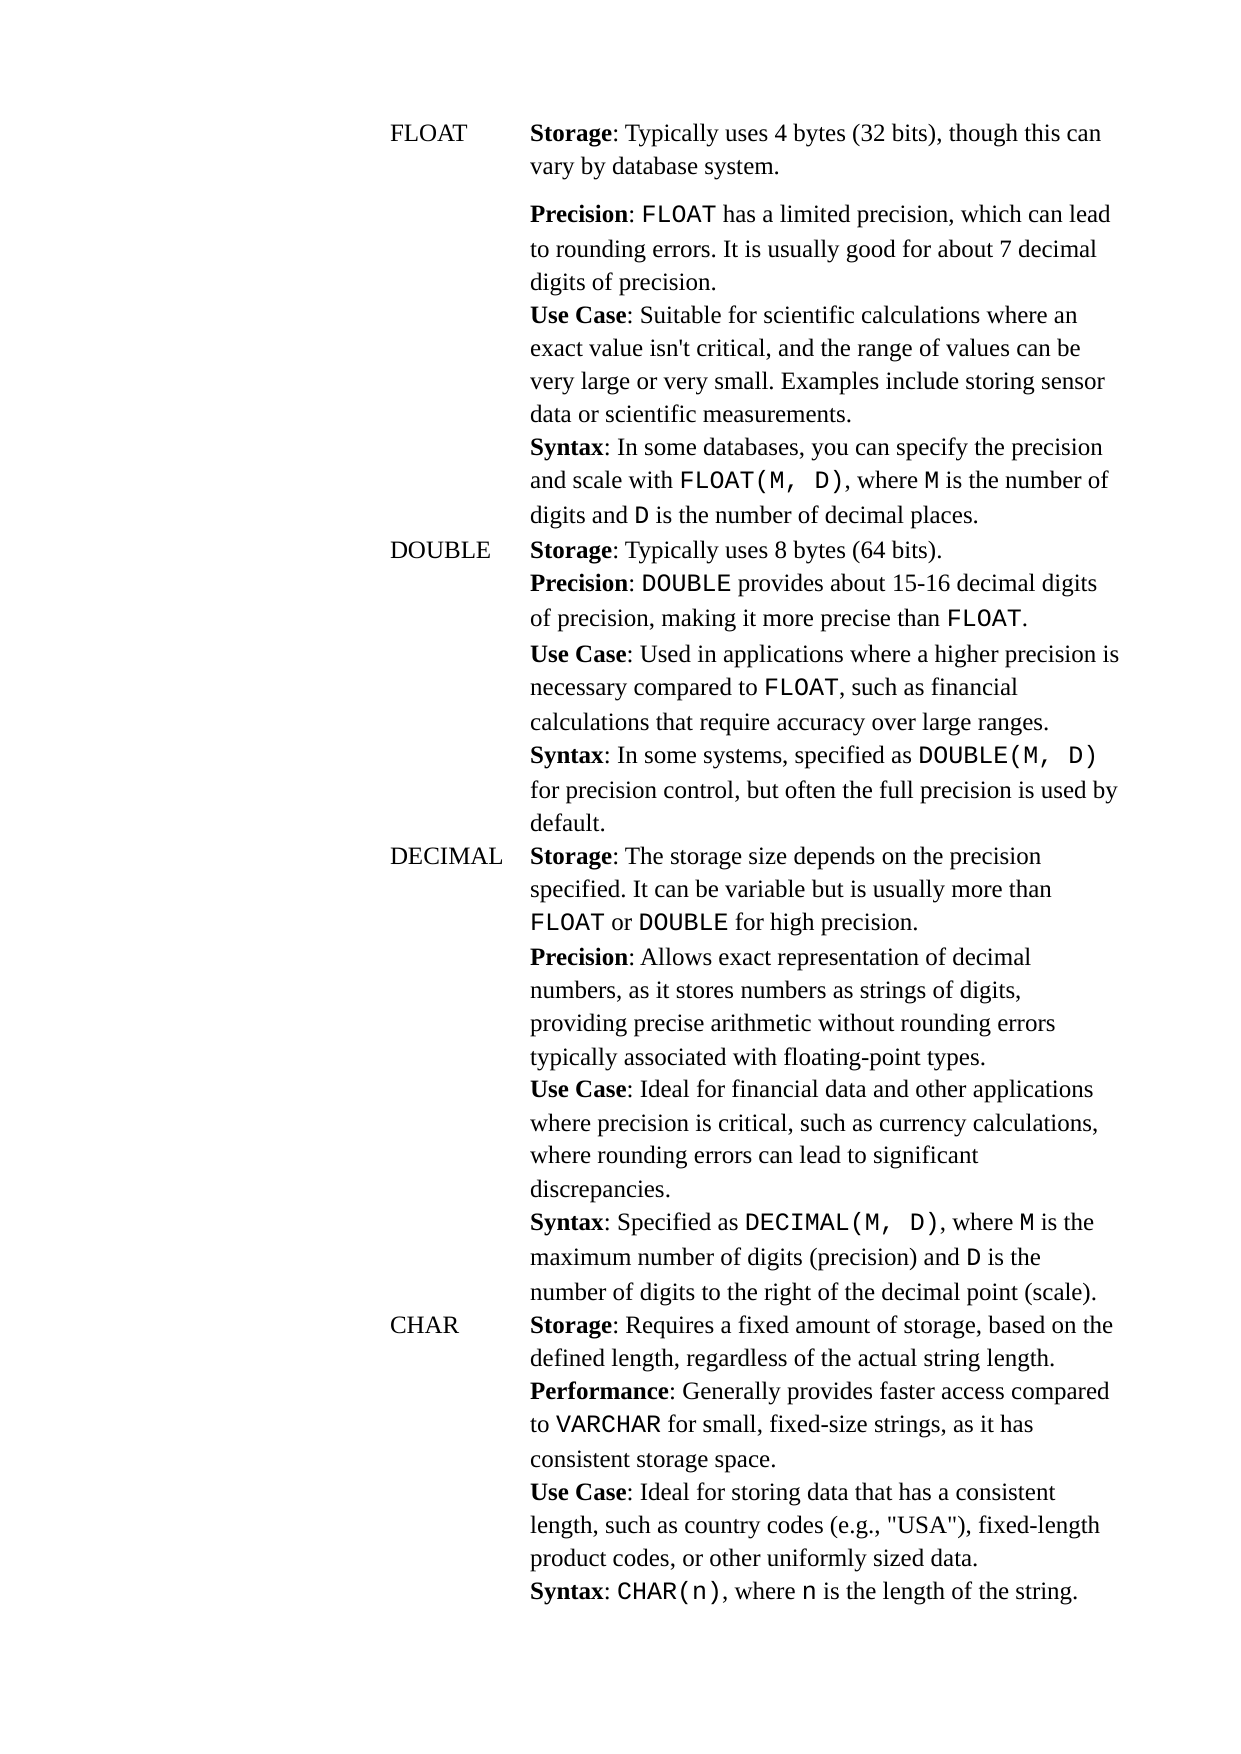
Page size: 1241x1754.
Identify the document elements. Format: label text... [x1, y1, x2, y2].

table_cell FLOAT [390, 118, 530, 535]
table_cell DECIMAL [390, 841, 530, 1310]
table_cell [118, 841, 390, 1310]
table_cell Storage: Requires a fixed amount of storage, based on the defined length, regardless of the actual string length. Performance: Generally provides faster access compared to VARCHAR for small, fixed-size strings, as it has consistent storage space. Use Case: Ideal for storing data that has a consistent length, such as country codes (e.g., "USA"), fixed-length product codes, or other uniformly sized data. Syntax: CHAR(n), where n is the length of the string. [530, 1310, 1122, 1611]
table_cell [118, 535, 390, 841]
table_cell [118, 118, 390, 535]
table_cell Storage: Typically uses 4 bytes (32 bits), though this can vary by database system. Precision: FLOAT has a limited precision, which can lead to rounding errors. It is usually good for about 7 decimal digits of precision. Use Case: Suitable for scientific calculations where an exact value isn't critical, and the range of values can be very large or very small. Examples include storing sensor data or scientific measurements. Syntax: In some databases, you can specify the precision and scale with FLOAT(M, D), where M is the number of digits and D is the number of decimal places. [530, 118, 1122, 535]
table_cell CHAR [390, 1310, 530, 1611]
table_cell [118, 1310, 390, 1611]
table_cell Storage: The storage size depends on the precision specified. It can be variable but is usually more than FLOAT or DOUBLE for high precision. Precision: Allows exact representation of decimal numbers, as it stores numbers as strings of digits, providing precise arithmetic without rounding errors typically associated with floating-point types. Use Case: Ideal for financial data and other applications where precision is critical, such as currency calculations, where rounding errors can lead to significant discrepancies. Syntax: Specified as DECIMAL(M, D), where M is the maximum number of digits (precision) and D is the number of digits to the right of the decimal point (scale). [530, 841, 1122, 1310]
table_cell DOUBLE [390, 535, 530, 841]
table_cell Storage: Typically uses 8 bytes (64 bits). Precision: DOUBLE provides about 15-16 decimal digits of precision, making it more precise than FLOAT. Use Case: Used in applications where a higher precision is necessary compared to FLOAT, such as financial calculations that require accuracy over large ranges. Syntax: In some systems, specified as DOUBLE(M, D) for precision control, but often the full precision is used by default. [530, 535, 1122, 841]
